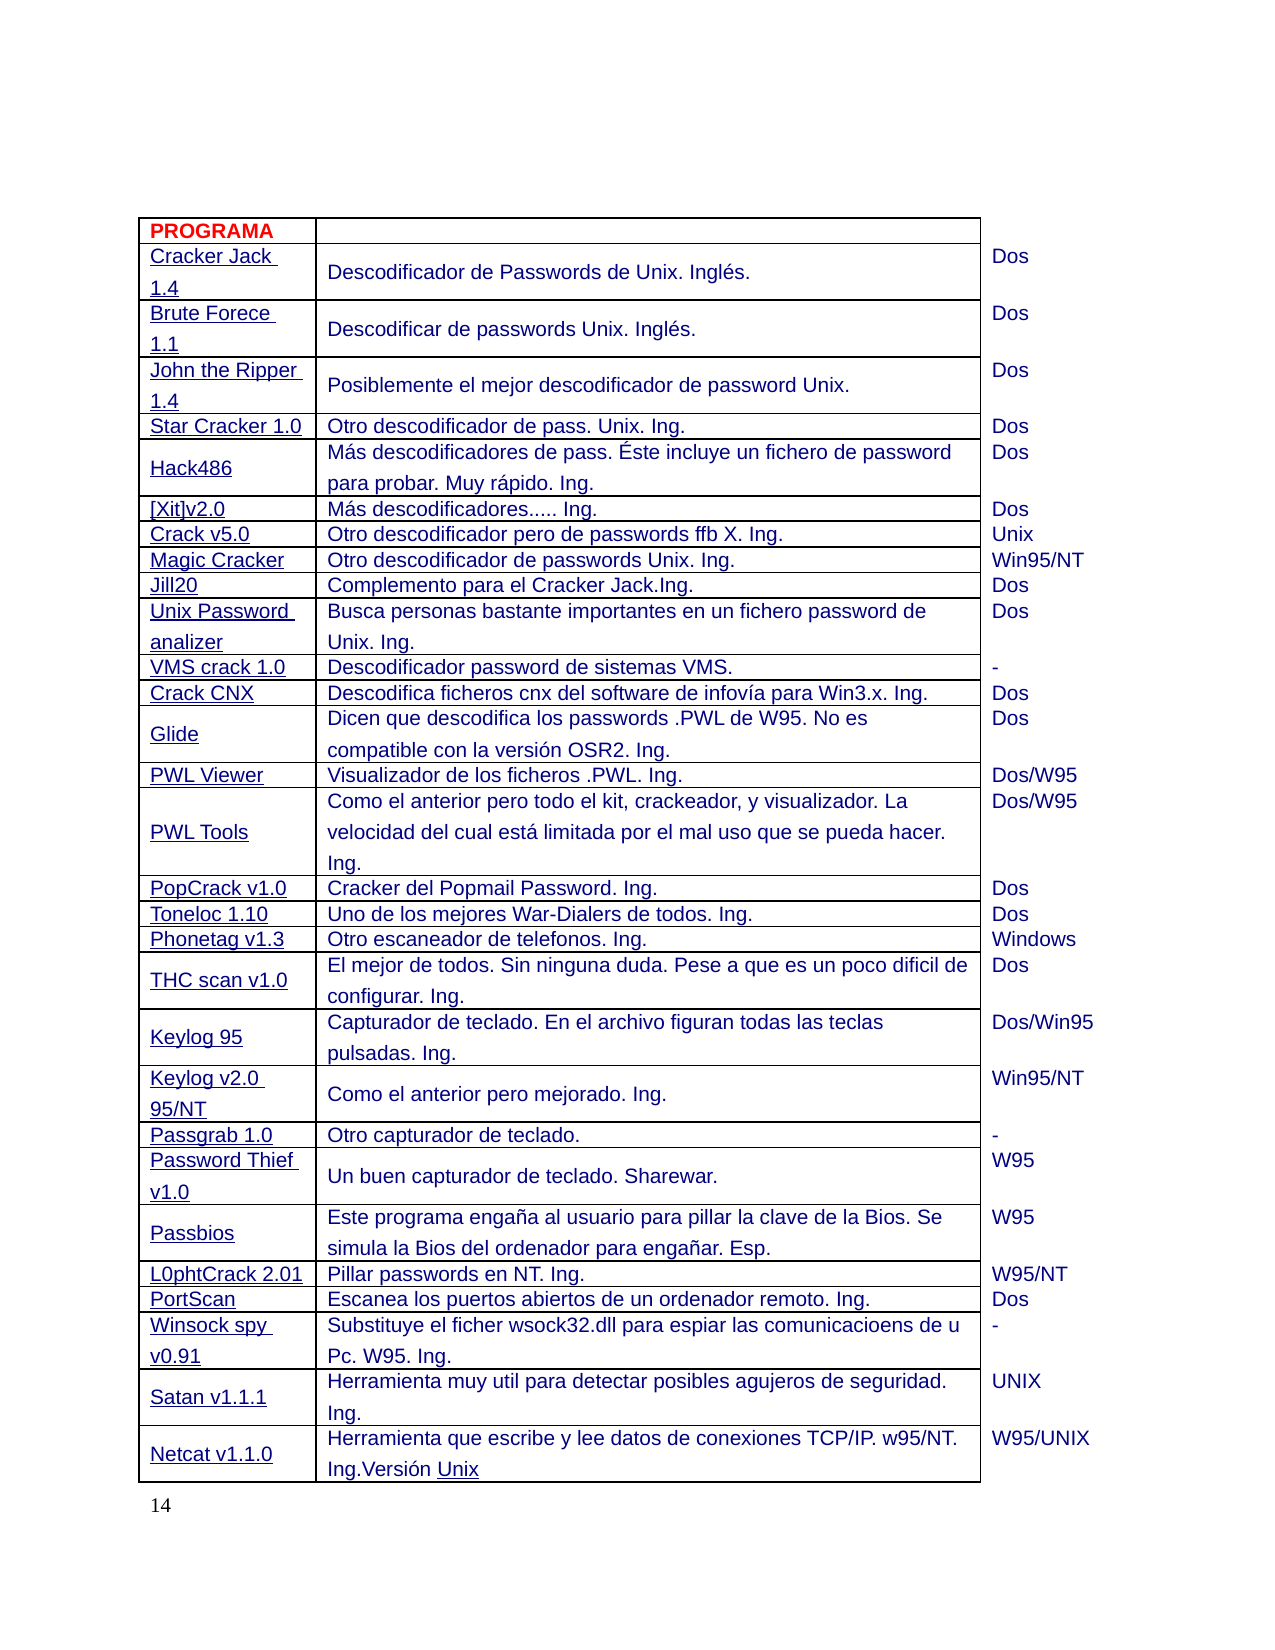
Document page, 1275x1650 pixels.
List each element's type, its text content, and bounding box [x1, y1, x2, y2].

table_cell Substituye el ficher wsock32.dll para espiar las comunicacioens de u Pc. W95. Ing. [317, 1313, 980, 1368]
table_cell Más descodificadores de pass. Éste incluye un fichero de password para probar. Muy rápido. Ing. [317, 440, 980, 495]
table_cell Pillar passwords en NT. Ing. [317, 1262, 980, 1286]
table_cell Descodificador de Passwords de Unix. Inglés. [317, 244, 980, 299]
table_cell Visualizador de los ficheros .PWL. Ing. [317, 763, 980, 787]
table_cell Descodifica ficheros cnx del software de infovía para Win3.x. Ing. [317, 681, 980, 705]
table_cell Brute Forece 1.1 [140, 301, 315, 356]
table_cell Dos [981, 438, 1114, 495]
table_cell Jill20 [140, 573, 315, 597]
table_cell Dicen que descodifica los passwords .PWL de W95. No es compatible con la versión OSR2. Ing. [317, 706, 980, 761]
table_cell L0phtCrack 2.01 [140, 1262, 315, 1286]
table_cell PortScan [140, 1287, 315, 1311]
table_cell Herramienta muy util para detectar posibles agujeros de seguridad. Ing. [317, 1370, 980, 1424]
table_cell Dos [981, 679, 1114, 705]
table_header [317, 219, 980, 243]
table_cell Busca personas bastante importantes en un fichero password de Unix. Ing. [317, 599, 980, 654]
table_cell Unix Password analizer [140, 599, 315, 654]
table_cell Capturador de teclado. En el archivo figuran todas las teclas pulsadas. Ing. [317, 1010, 980, 1064]
table_cell PopCrack v1.0 [140, 876, 315, 900]
table_cell El mejor de todos. Sin ninguna duda. Pese a que es un poco dificil de configurar. Ing. [317, 953, 980, 1008]
table_cell Dos [981, 875, 1114, 900]
table_cell Como el anterior pero todo el kit, crackeador, y visualizador. La velocidad del cual está limitada por el mal uso que se pueda hacer. Ing. [317, 788, 980, 875]
table_cell Un buen capturador de teclado. Sharewar. [317, 1148, 980, 1203]
table_cell John the Ripper 1.4 [140, 358, 315, 413]
table_cell Descodificar de passwords Unix. Inglés. [317, 301, 980, 356]
table_cell - [981, 654, 1114, 679]
table_cell Más descodificadores..... Ing. [317, 497, 980, 520]
table_cell Herramienta que escribe y lee datos de conexiones TCP/IP. w95/NT. Ing.Versión Unix [317, 1426, 980, 1481]
table_cell Otro descodificador de passwords Unix. Ing. [317, 548, 980, 571]
table_cell Password Thief v1.0 [140, 1148, 315, 1203]
table_cell PWL Tools [140, 788, 315, 875]
table_cell Dos [981, 951, 1114, 1008]
table_cell Complemento para el Cracker Jack.Ing. [317, 573, 980, 597]
table_cell Dos [981, 299, 1114, 356]
table_cell Uno de los mejores War-Dialers de todos. Ing. [317, 902, 980, 926]
table_cell Otro capturador de teclado. [317, 1123, 980, 1147]
table_cell Cracker del Popmail Password. Ing. [317, 876, 980, 900]
table_cell - [981, 1311, 1114, 1368]
table_cell Toneloc 1.10 [140, 902, 315, 926]
table_cell PWL Viewer [140, 763, 315, 787]
table_cell Crack CNX [140, 681, 315, 705]
table_cell Dos/Win95 [981, 1008, 1114, 1064]
table_cell Este programa engaña al usuario para pillar la clave de la Bios. Se simula la Bios del ordenador para engañar. Esp. [317, 1205, 980, 1260]
table_cell Windows [981, 926, 1114, 951]
table_cell - [981, 1121, 1114, 1147]
table_cell Dos [981, 597, 1114, 654]
table_cell Winsock spy v0.91 [140, 1313, 315, 1368]
table_cell Otro descodificador de pass. Unix. Ing. [317, 414, 980, 438]
table_cell Star Cracker 1.0 [140, 414, 315, 438]
table_cell Hack486 [140, 440, 315, 495]
table_cell Dos [981, 356, 1114, 413]
table_cell Netcat v1.1.0 [140, 1426, 315, 1481]
table_cell W95 [981, 1147, 1114, 1203]
table_cell Dos [981, 571, 1114, 597]
table_cell Win95/NT [981, 1065, 1114, 1121]
table_cell Dos [981, 705, 1114, 761]
table_cell Dos [981, 495, 1114, 520]
table_cell Keylog v2.0 95/NT [140, 1066, 315, 1121]
table_header [981, 217, 1114, 243]
table_cell Dos [981, 413, 1114, 438]
table_cell [Xit]v2.0 [140, 497, 315, 520]
table_cell Passgrab 1.0 [140, 1123, 315, 1147]
table_cell W95 [981, 1204, 1114, 1260]
table_cell Cracker Jack 1.4 [140, 244, 315, 299]
table_cell THC scan v1.0 [140, 953, 315, 1008]
table_cell Escanea los puertos abiertos de un ordenador remoto. Ing. [317, 1287, 980, 1311]
table_cell W95/UNIX [981, 1425, 1114, 1481]
table_cell Otro descodificador pero de passwords ffb X. Ing. [317, 522, 980, 546]
table_cell Dos/W95 [981, 761, 1114, 787]
table_header PROGRAMA [140, 219, 315, 243]
table_cell Glide [140, 706, 315, 761]
table_cell UNIX [981, 1368, 1114, 1424]
table_cell Unix [981, 520, 1114, 546]
table_cell Descodificador password de sistemas VMS. [317, 655, 980, 679]
table_cell Keylog 95 [140, 1010, 315, 1064]
table_cell Satan v1.1.1 [140, 1370, 315, 1424]
table_cell Dos/W95 [981, 787, 1114, 875]
table_cell VMS crack 1.0 [140, 655, 315, 679]
table_cell W95/NT [981, 1260, 1114, 1286]
table_cell Como el anterior pero mejorado. Ing. [317, 1066, 980, 1121]
table_cell Win95/NT [981, 546, 1114, 571]
table_cell Dos [981, 1286, 1114, 1311]
table_cell Dos [981, 243, 1114, 299]
table_cell Dos [981, 900, 1114, 926]
table_cell Passbios [140, 1205, 315, 1260]
table_cell Posiblemente el mejor descodificador de password Unix. [317, 358, 980, 413]
table_cell Phonetag v1.3 [140, 927, 315, 951]
table_cell Otro escaneador de telefonos. Ing. [317, 927, 980, 951]
table_cell Magic Cracker [140, 548, 315, 571]
table_cell Crack v5.0 [140, 522, 315, 546]
